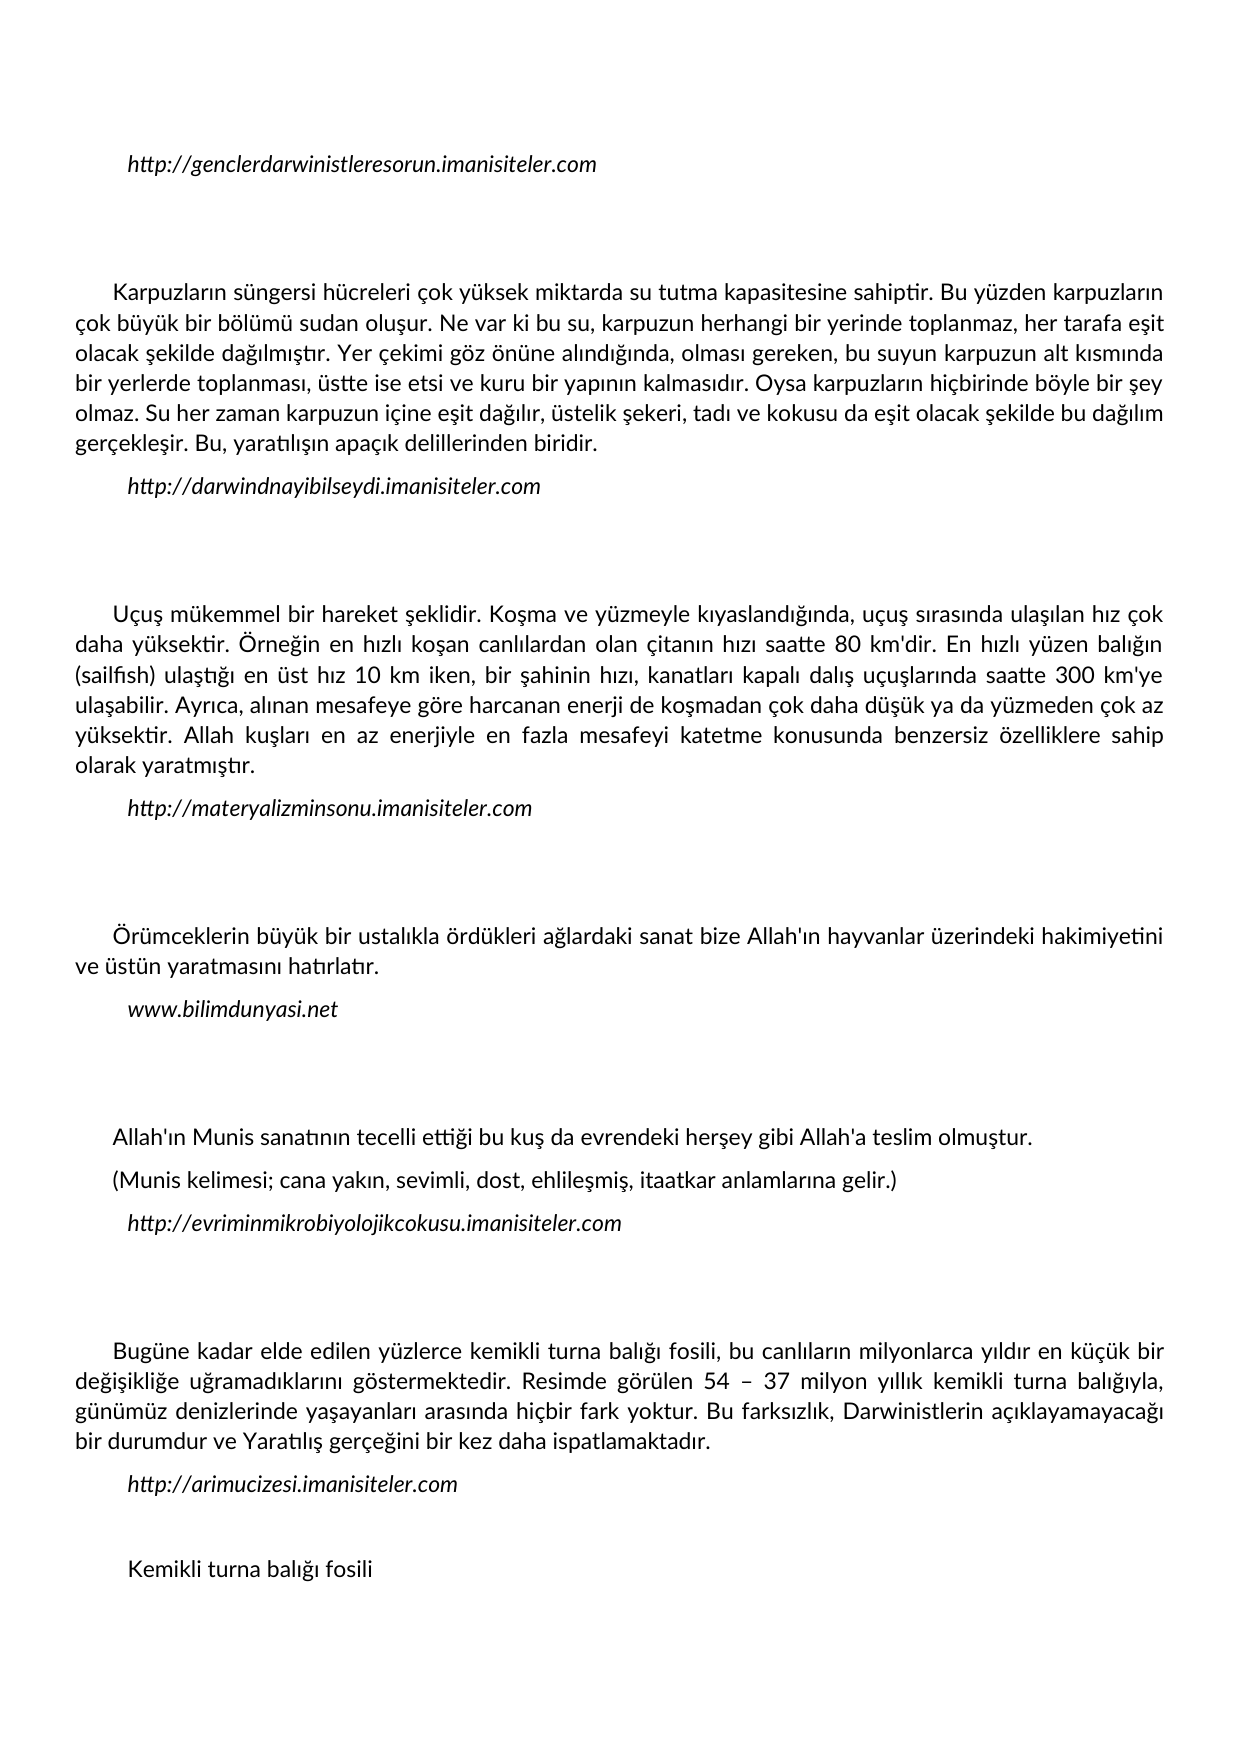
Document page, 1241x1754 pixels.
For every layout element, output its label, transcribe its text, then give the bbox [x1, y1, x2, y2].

text http://genclerdarwinistleresorun.imanisiteler.com [127, 150, 1143, 177]
text http://materyalizminsonu.imanisiteler.com [127, 794, 1143, 821]
text Bugüne kadar elde edilen yüzlerce kemikli turna balığı fosili, bu canlıların milyonlarca yıldır en küçük bir değişikliğe uğramadıklarını göstermektedir. Resimde görülen 54 – 37 milyon yıllık kemikli turna balığıyla, günümüz denizlerinde yaşayanları arasında hiçbir fark yoktur. Bu farksızlık, Darwinistlerin açıklayamayacağı bir durumdur ve Yaratılış gerçeğini bir kez daha ispatlamaktadır. [75, 1336, 1165, 1454]
text Karpuzların süngersi hücreleri çok yüksek miktarda su tutma kapasitesine sahiptir. Bu yüzden karpuzların çok büyük bir bölümü sudan oluşur. Ne var ki bu su, karpuzun herhangi bir yerinde toplanmaz, her tarafa eşit olacak şekilde dağılmıştır. Yer çekimi göz önüne alındığında, olması gereken, bu suyun karpuzun alt kısmında bir yerlerde toplanması, üstte ise etsi ve kuru bir yapının kalmasıdır. Oysa karpuzların hiçbirinde böyle bir şey olmaz. Su her zaman karpuzun içine eşit dağılır, üstelik şekeri, tadı ve kokusu da eşit olacak şekilde bu dağılım gerçekleşir. Bu, yaratılışın apaçık delillerinden biridir. [75, 278, 1165, 457]
text Kemikli turna balığı fosili [127, 1555, 1143, 1583]
text http://evriminmikrobiyolojikcokusu.imanisiteler.com [127, 1208, 1143, 1236]
text Allah'ın Munis sanatının tecelli ettiği bu kuş da evrendeki herşey gibi Allah'a teslim olmuştur. [75, 1123, 1165, 1150]
text www.bilimdunyasi.net [127, 995, 1143, 1022]
text Örümceklerin büyük bir ustalıkla ördükleri ağlardaki sanat bize Allah'ın hayvanlar üzerindeki hakimiyetini ve üstün yaratmasını hatırlatır. [75, 922, 1165, 979]
text http://darwindnayibilseydi.imanisiteler.com [127, 472, 1143, 499]
text (Munis kelimesi; cana yakın, sevimli, dost, ehlileşmiş, itaatkar anlamlarına gelir.) [75, 1166, 1165, 1193]
text Uçuş mükemmel bir hareket şeklidir. Koşma ve yüzmeyle kıyaslandığında, uçuş sırasında ulaşılan hız çok daha yüksektir. Örneğin en hızlı koşan canlılardan olan çitanın hızı saatte 80 km'dir. En hızlı yüzen balığın (sailfish) ulaştığı en üst hız 10 km iken, bir şahinin hızı, kanatları kapalı dalış uçuşlarında saatte 300 km'ye ulaşabilir. Ayrıca, alınan mesafeye göre harcanan enerji de koşmadan çok daha düşük ya da yüzmeden çok az yüksektir. Allah kuşları en az enerjiyle en fazla mesafeyi katetme konusunda benzersiz özelliklere sahip olarak yaratmıştır. [75, 600, 1165, 778]
text http://arimucizesi.imanisiteler.com [127, 1470, 1143, 1497]
